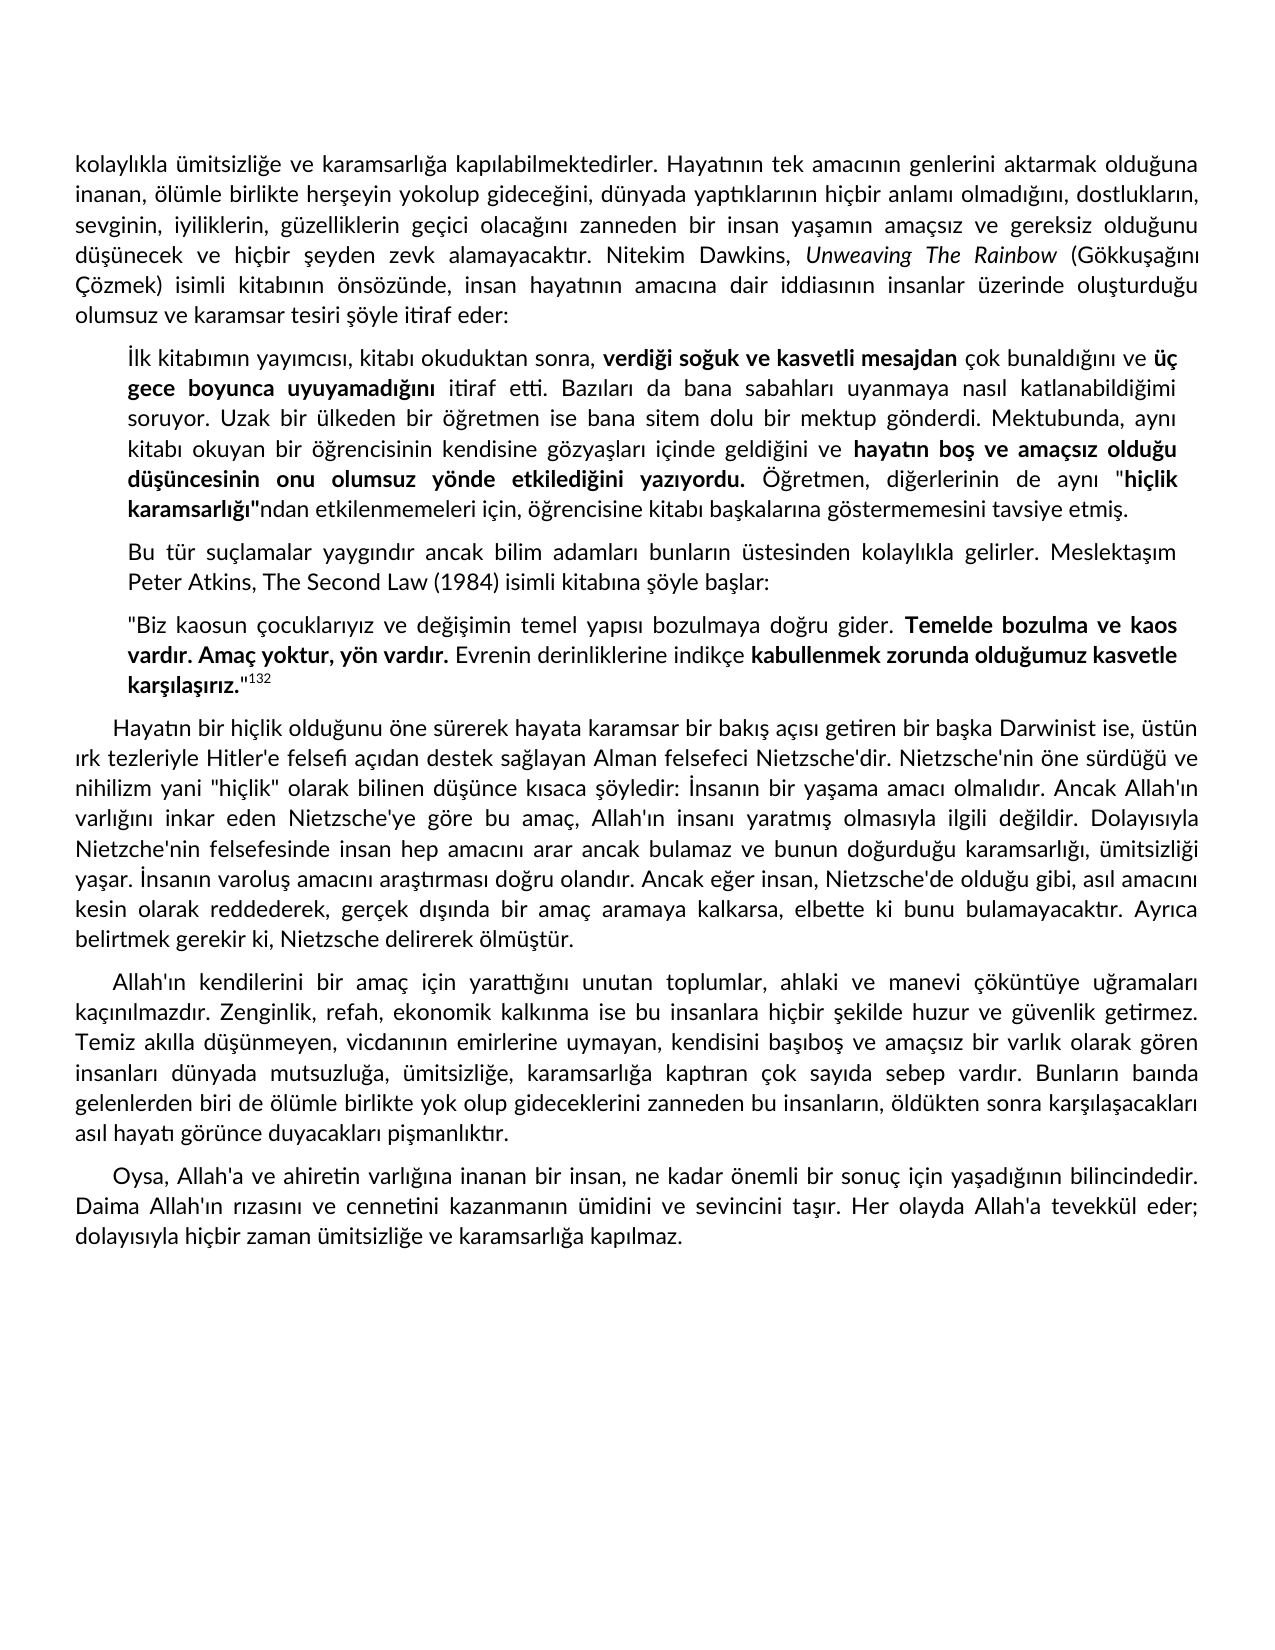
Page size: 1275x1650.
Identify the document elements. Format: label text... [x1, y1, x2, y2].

text Oysa, Allah'a ve ahiretin varlığına inanan bir insan, ne kadar önemli bir sonuç için yaşadığının bilincindedir. Daima Allah'ın rızasını ve cennetini kazanmanın ümidini ve sevincini taşır. Her olayda Allah'a tevekkül eder; dolayısıyla hiçbir zaman ümitsizliğe ve karamsarlığa kapılmaz. [75, 1161, 1200, 1249]
text Hayatın bir hiçlik olduğunu öne sürerek hayata karamsar bir bakış açısı getiren bir başka Darwinist ise, üstün ırk tezleriyle Hitler'e felsefi açıdan destek sağlayan Alman felsefeci Nietzsche'dir. Nietzsche'nin öne sürdüğü ve nihilizm yani "hiçlik" olarak bilinen düşünce kısaca şöyledir: İnsanın bir yaşama amacı olmalıdır. Ancak Allah'ın varlığını inkar eden Nietzsche'ye göre bu amaç, Allah'ın insanı yaratmış olmasıyla ilgili değildir. Dolayısıyla Nietzche'nin felsefesinde insan hep amacını arar ancak bulamaz ve bunun doğurduğu karamsarlığı, ümitsizliği yaşar. İnsanın varoluş amacını araştırması doğru olandır. Ancak eğer insan, Nietzsche'de olduğu gibi, asıl amacını kesin olarak reddederek, gerçek dışında bir amaç aramaya kalkarsa, elbette ki bunu bulamayacaktır. Ayrıca belirtmek gerekir ki, Nietzsche delirerek ölmüştür. [75, 713, 1200, 952]
text Allah'ın kendilerini bir amaç için yarattığını unutan toplumlar, ahlaki ve manevi çöküntüye uğramaları kaçınılmazdır. Zenginlik, refah, ekonomik kalkınma ise bu insanlara hiçbir şekilde huzur ve güvenlik getirmez. Temiz akılla düşünmeyen, vicdanının emirlerine uymayan, kendisini başıboş ve amaçsız bir varlık olarak gören insanları dünyada mutsuzluğa, ümitsizliğe, karamsarlığa kaptıran çok sayıda sebep vardır. Bunların baında gelenlerden biri de ölümle birlikte yok olup gideceklerini zanneden bu insanların, öldükten sonra karşılaşacakları asıl hayatı görünce duyacakları pişmanlıktır. [75, 968, 1200, 1146]
text Bu tür suçlamalar yaygındır ancak bilim adamları bunların üstesinden kolaylıkla gelirler. Meslektaşım Peter Atkins, The Second Law (1984) isimli kitabına şöyle başlar: [127, 537, 1177, 595]
text "Biz kaosun çocuklarıyız ve değişimin temel yapısı bozulmaya doğru gider. Temelde bozulma ve kaos vardır. Amaç yoktur, yön vardır. Evrenin derinliklerine indikçe kabullenmek zorunda olduğumuz kasvetle karşılaşırız."132 [127, 610, 1177, 698]
text İlk kitabımın yayımcısı, kitabı okuduktan sonra, verdiği soğuk ve kasvetli mesajdan çok bunaldığını ve üç gece boyunca uyuyamadığını itiraf etti. Bazıları da bana sabahları uyanmaya nasıl katlanabildiğimi soruyor. Uzak bir ülkeden bir öğretmen ise bana sitem dolu bir mektup gönderdi. Mektubunda, aynı kitabı okuyan bir öğrencisinin kendisine gözyaşları içinde geldiğini ve hayatın boş ve amaçsız olduğu düşüncesinin onu olumsuz yönde etkilediğini yazıyordu. Öğretmen, diğerlerinin de aynı "hiçlik karamsarlığı"ndan etkilenmemeleri için, öğrencisine kitabı başkalarına göstermemesini tavsiye etmiş. [127, 344, 1177, 522]
text kolaylıkla ümitsizliğe ve karamsarlığa kapılabilmektedirler. Hayatının tek amacının genlerini aktarmak olduğuna inanan, ölümle birlikte herşeyin yokolup gideceğini, dünyada yaptıklarının hiçbir anlamı olmadığını, dostlukların, sevginin, iyiliklerin, güzelliklerin geçici olacağını zanneden bir insan yaşamın amaçsız ve gereksiz olduğunu düşünecek ve hiçbir şeyden zevk alamayacaktır. Nitekim Dawkins, Unweaving The Rainbow (Gökkuşağını Çözmek) isimli kitabının önsözünde, insan hayatının amacına dair iddiasının insanlar üzerinde oluşturduğu olumsuz ve karamsar tesiri şöyle itiraf eder: [75, 150, 1200, 328]
